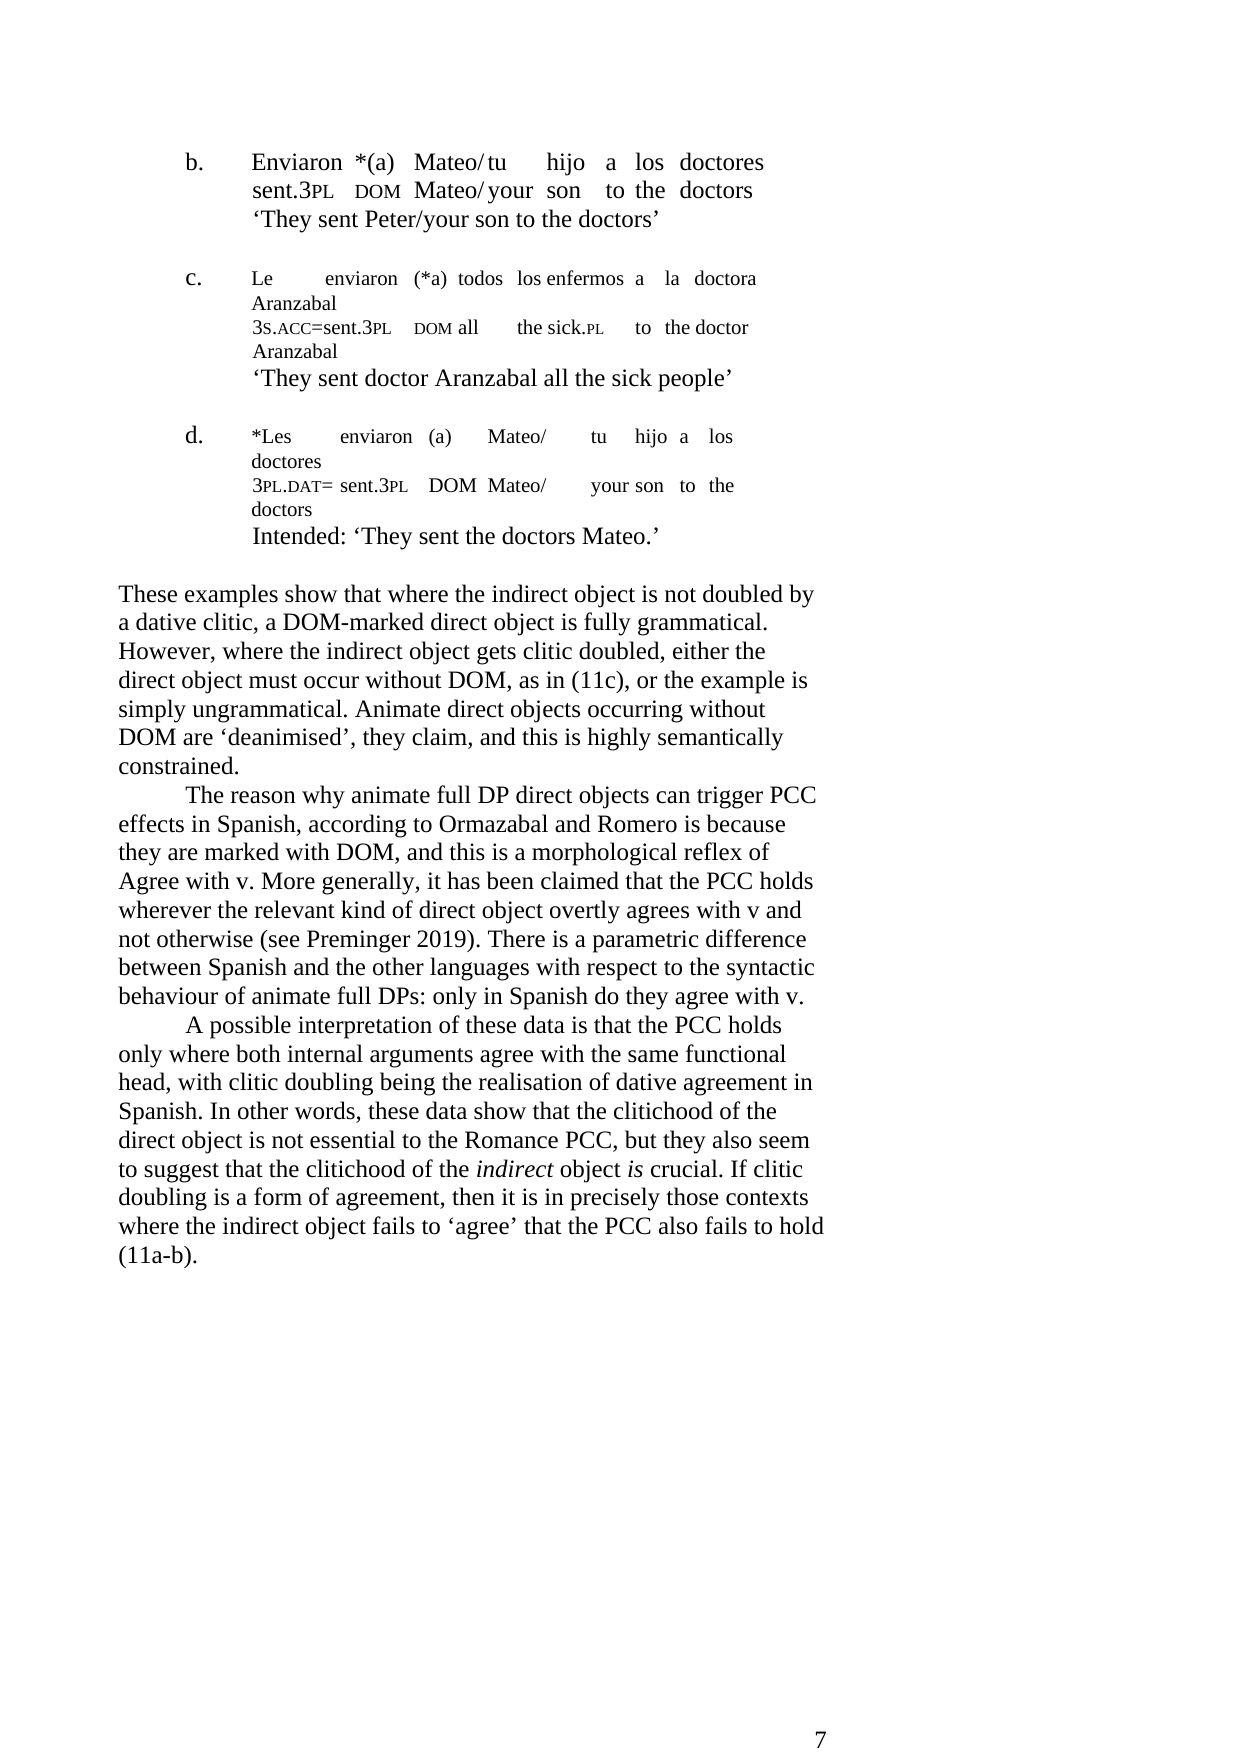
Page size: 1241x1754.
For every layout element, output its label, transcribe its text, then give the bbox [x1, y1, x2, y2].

text The reason why animate full DP direct objects can trigger PCC effects in Spanish, according to Ormazabal and Romero is because they are marked with DOM, and this is a morphological reflex of Agree with v. More generally, it has been claimed that the PCC holds wherever the relevant kind of direct object overtly agrees with v and not otherwise (see Preminger 2019). There is a parametric difference between Spanish and the other languages with respect to the syntactic behaviour of animate full DPs: only in Spanish do they agree with v. [118, 780, 827, 1010]
text sent.3pl dom Mateo/ your son to the doctors [185, 176, 827, 204]
text 3s.acc=sent.3pl dom all the sick.pl to the doctor [251, 315, 827, 339]
text Intended: ‘They sent the doctors Mateo.’ [185, 521, 827, 550]
text Aranzabal [251, 339, 827, 363]
text b. Enviaron *(a) Mateo/ tu hijo a los doctores [118, 147, 827, 176]
text 3pl.dat= sent.3pl DOM Mateo/ your son to the doctors [185, 473, 827, 521]
text A possible interpretation of these data is that the PCC holds only where both internal arguments agree with the same functional head, with clitic doubling being the realisation of dative agreement in Spanish. In other words, these data show that the clitichood of the direct object is not essential to the Romance PCC, but they also seem to suggest that the clitichood of the indirect object is crucial. If clitic doubling is a form of agreement, then it is in precisely those contexts where the indirect object fails to ‘agree’ that the PCC also fails to hold (11a-b). [118, 1010, 827, 1269]
text ‘They sent Peter/your son to the doctors’ [185, 204, 827, 233]
text These examples show that where the indirect object is not doubled by a dative clitic, a DOM-marked direct object is fully grammatical. However, where the indirect object gets clitic doubled, either the direct object must occur without DOM, as in (11c), or the example is simply ungrammatical. Animate direct objects occurring without DOM are ‘deanimised’, they claim, and this is highly semantically constrained. [118, 579, 827, 780]
text c. Le enviaron (*a) todos los enfermos a la doctora Aranzabal [185, 262, 827, 315]
text d. *Les enviaron (a) Mateo/ tu hijo a los doctores [118, 420, 827, 473]
text ‘They sent doctor Aranzabal all the sick people’ [185, 363, 827, 392]
